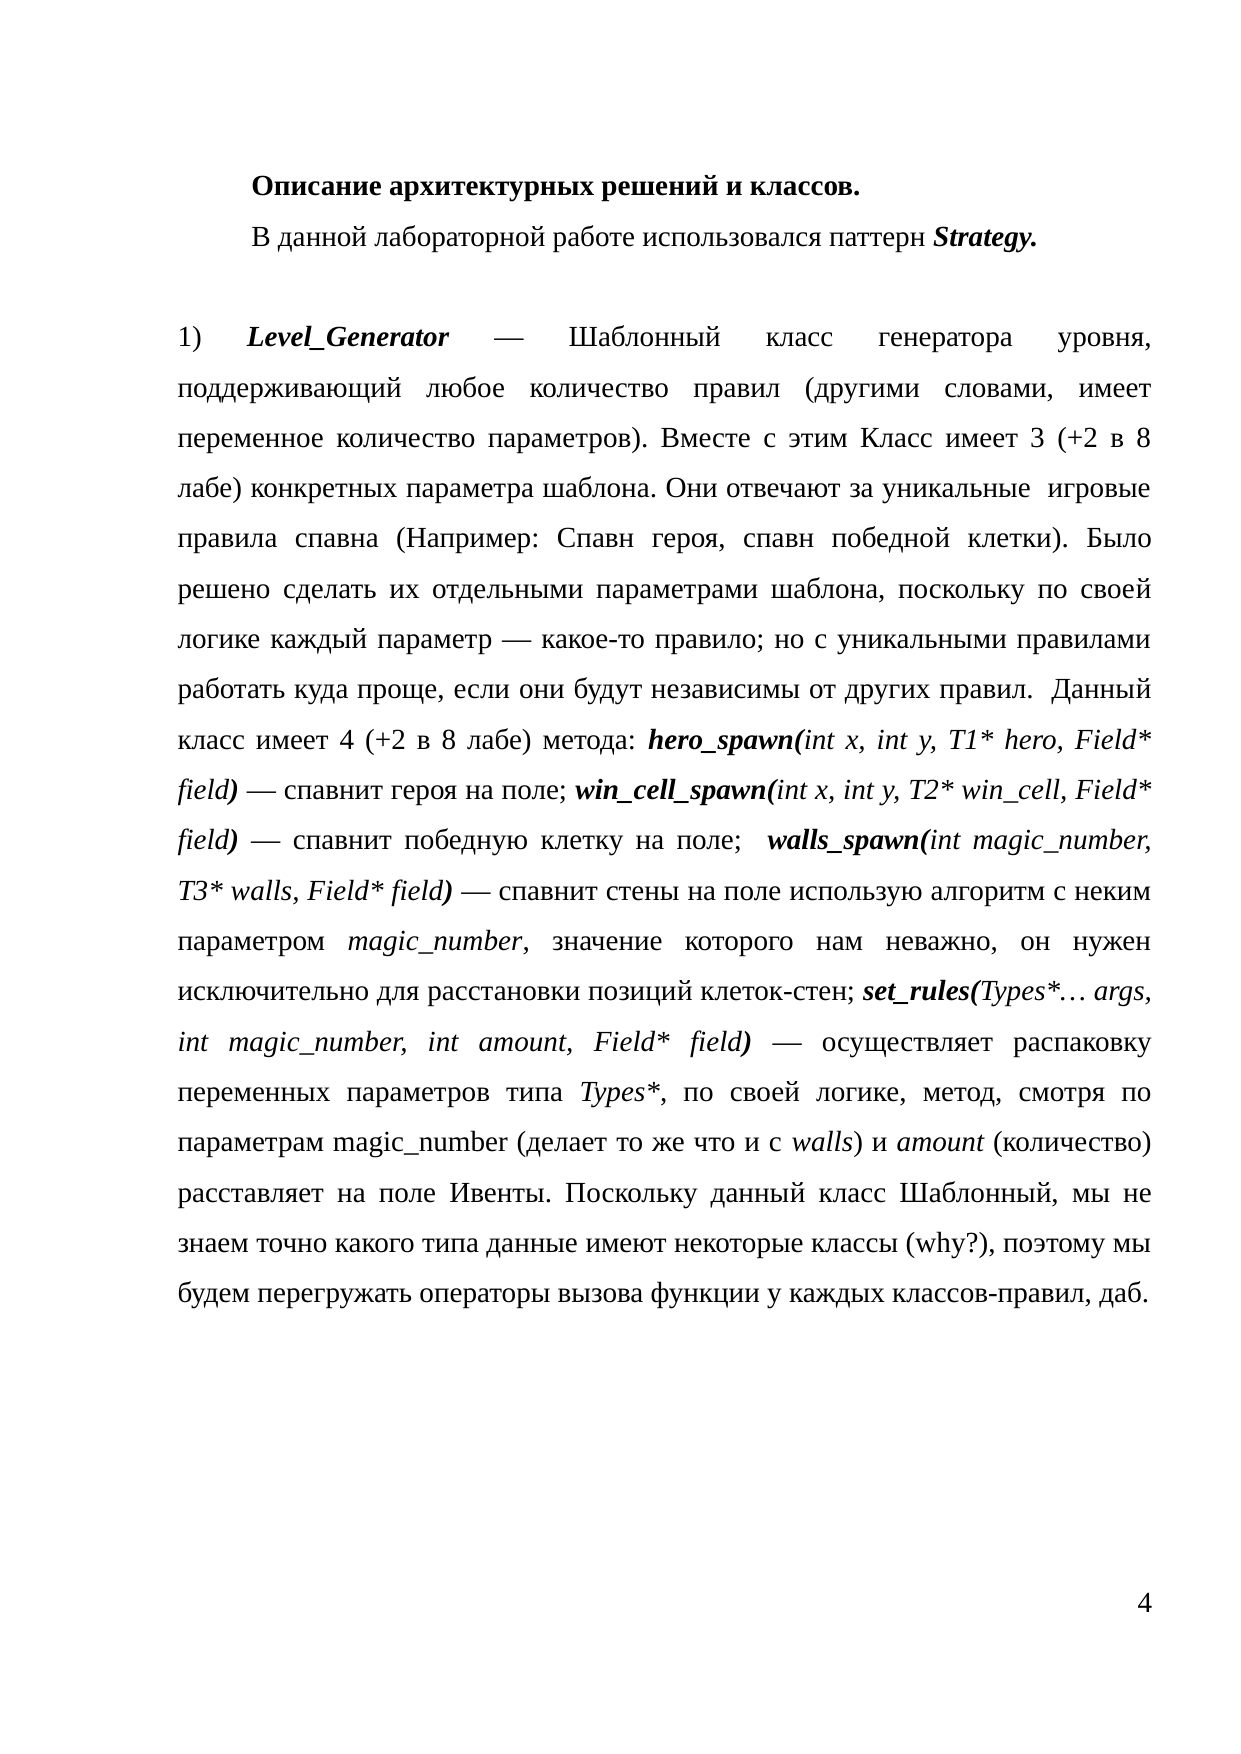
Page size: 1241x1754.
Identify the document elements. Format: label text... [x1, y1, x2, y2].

text 1) Level_Generator — Шаблонный класс генератора уровня, поддерживающий любое количество правил (другими словами, имеет переменное количество параметров). Вместе с этим Класс имеет 3 (+2 в 8 лабе) конкретных параметра шаблона. Они отвечают за уникальные игровые правила спавна (Например: Спавн героя, спавн победной клетки). Было решено сделать их отдельными параметрами шаблона, поскольку по своей логике каждый параметр — какое-то правило; но с уникальными правилами работать куда проще, если они будут независимы от других правил. Данный клаcc имеет 4 (+2 в 8 лабе) метода: hero_spawn(int x, int y, T1* hero, Field* field) — спавнит героя на поле; win_cell_spawn(int x, int y, T2* win_cell, Field* field) — спавнит победную клетку на поле; walls_spawn(int magic_number, T3* walls, Field* field) — спавнит стены на поле использую алгоритм с неким параметром magic_number, значение которого нам неважно, он нужен исключительно для расстановки позиций клеток-стен; set_rules(Types*… args, int magic_number, int amount, Field* field) — осуществляет распаковку переменных параметров типа Types*, по своей логике, метод, смотря по параметрам magic_number (делает то же что и с walls) и amount (количество) расставляет на поле Ивенты. Поскольку данный класс Шаблонный, мы не знаем точно какого типа данные имеют некоторые классы (why?), поэтому мы будем перегружать операторы вызова функции у каждых классов-правил, даб. [177, 319, 1152, 1309]
subtitle Описание архитектурных решений и классов. [177, 168, 1152, 202]
text В данной лабораторной работе использовался паттерн Strategy. [177, 219, 1152, 252]
